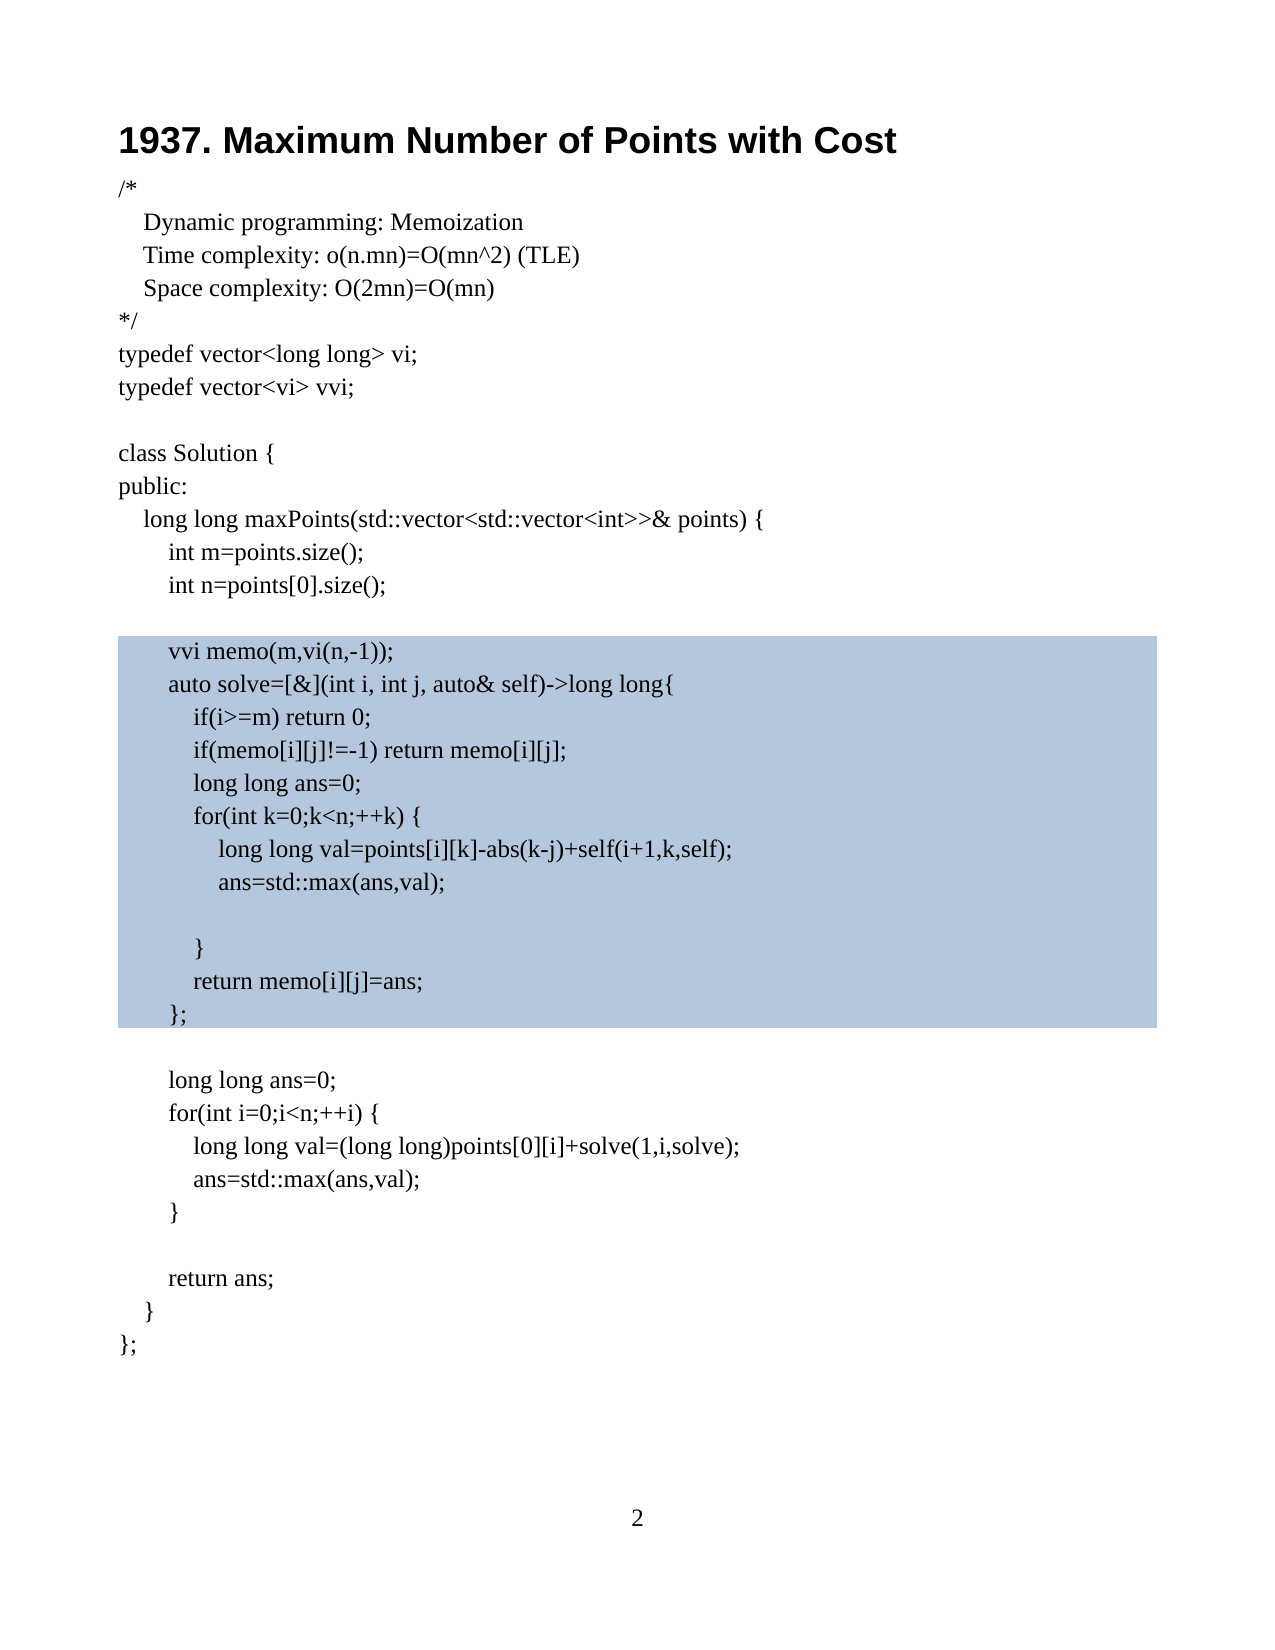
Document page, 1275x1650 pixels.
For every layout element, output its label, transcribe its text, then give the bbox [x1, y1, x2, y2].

subtitle long long ans=0; [118, 768, 1157, 797]
subtitle Space complexity: O(2mn)=O(mn) [118, 273, 1157, 302]
subtitle if(memo[i][j]!=-1) return memo[i][j]; [118, 735, 1157, 764]
subtitle auto solve=[&](int i, int j, auto& self)->long long{ [118, 669, 1157, 698]
subtitle ans=std::max(ans,val); [118, 1164, 1157, 1193]
subtitle }; [118, 999, 1157, 1028]
subtitle if(i>=m) return 0; [118, 702, 1157, 731]
subtitle int m=points.size(); [118, 537, 1157, 566]
subtitle typedef vector<vi> vvi; [118, 372, 1157, 401]
subtitle } [118, 1197, 1157, 1226]
subtitle Time complexity: o(n.mn)=O(mn^2) (TLE) [118, 240, 1157, 268]
subtitle typedef vector<long long> vi; [118, 339, 1157, 368]
subtitle int n=points[0].size(); [118, 570, 1157, 599]
subtitle /* [118, 174, 1157, 202]
subtitle vvi memo(m,vi(n,-1)); [118, 636, 1157, 665]
subtitle return ans; [118, 1263, 1157, 1292]
subtitle for(int k=0;k<n;++k) { [118, 801, 1157, 830]
subtitle for(int i=0;i<n;++i) { [118, 1098, 1157, 1127]
subtitle long long val=(long long)points[0][i]+solve(1,i,solve); [118, 1131, 1157, 1160]
subtitle long long maxPoints(std::vector<std::vector<int>>& points) { [118, 504, 1157, 533]
subtitle } [118, 1296, 1157, 1325]
subtitle class Solution { [118, 438, 1157, 467]
subtitle }; [118, 1329, 1157, 1358]
subtitle return memo[i][j]=ans; [118, 966, 1157, 995]
subtitle 1937. Maximum Number of Points with Cost [118, 118, 1157, 161]
subtitle */ [118, 306, 1157, 334]
subtitle } [118, 933, 1157, 962]
subtitle long long val=points[i][k]-abs(k-j)+self(i+1,k,self); [118, 834, 1157, 863]
subtitle public: [118, 471, 1157, 500]
subtitle long long ans=0; [118, 1065, 1157, 1094]
subtitle ans=std::max(ans,val); [118, 867, 1157, 896]
subtitle Dynamic programming: Memoization [118, 207, 1157, 236]
